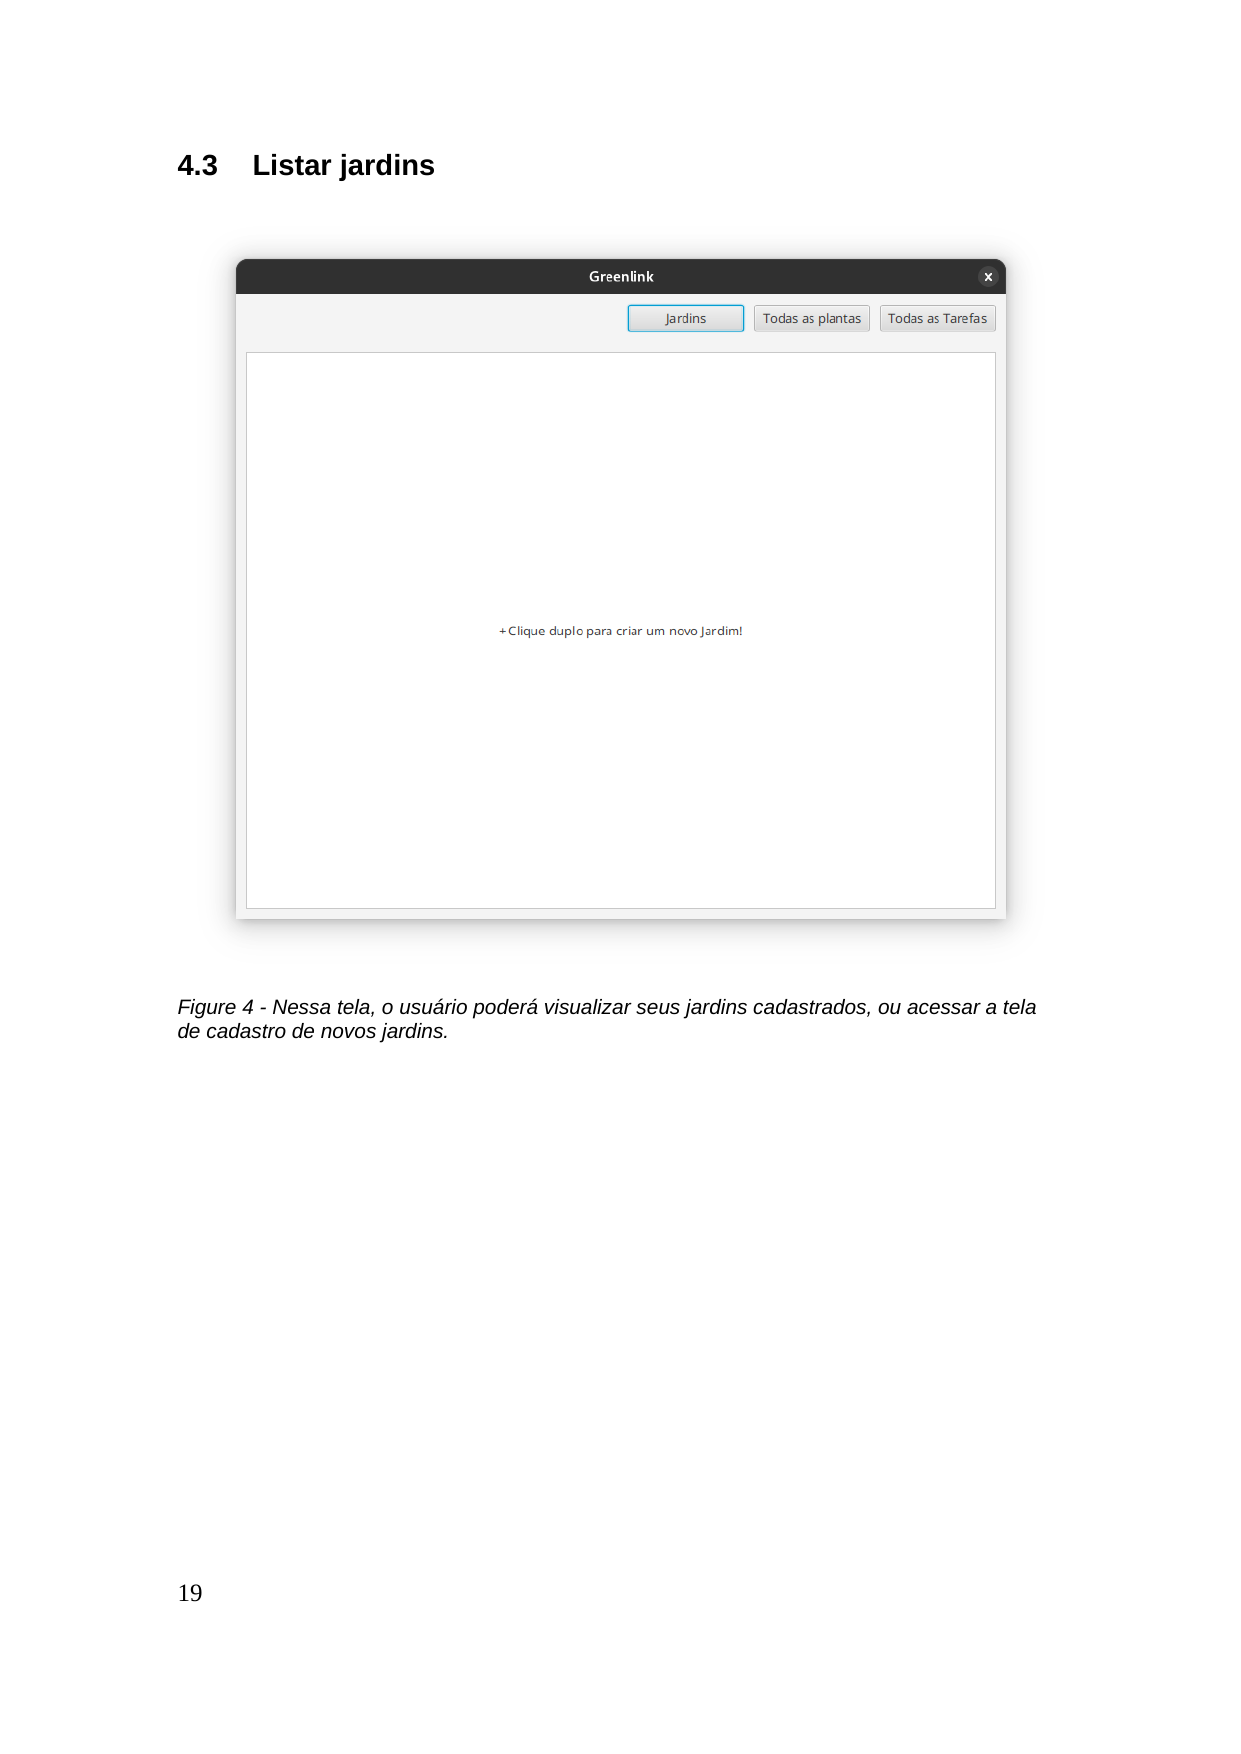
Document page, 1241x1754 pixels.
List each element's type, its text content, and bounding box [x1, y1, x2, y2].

subtitle Listar jardins [177, 148, 1063, 181]
text Figure 4 - Nessa tela, o usuário poderá visualizar seus jardins cadastrados, ou acessar a tela de cadastro de novos jardins. [177, 983, 1063, 1043]
picture [177, 206, 1063, 983]
